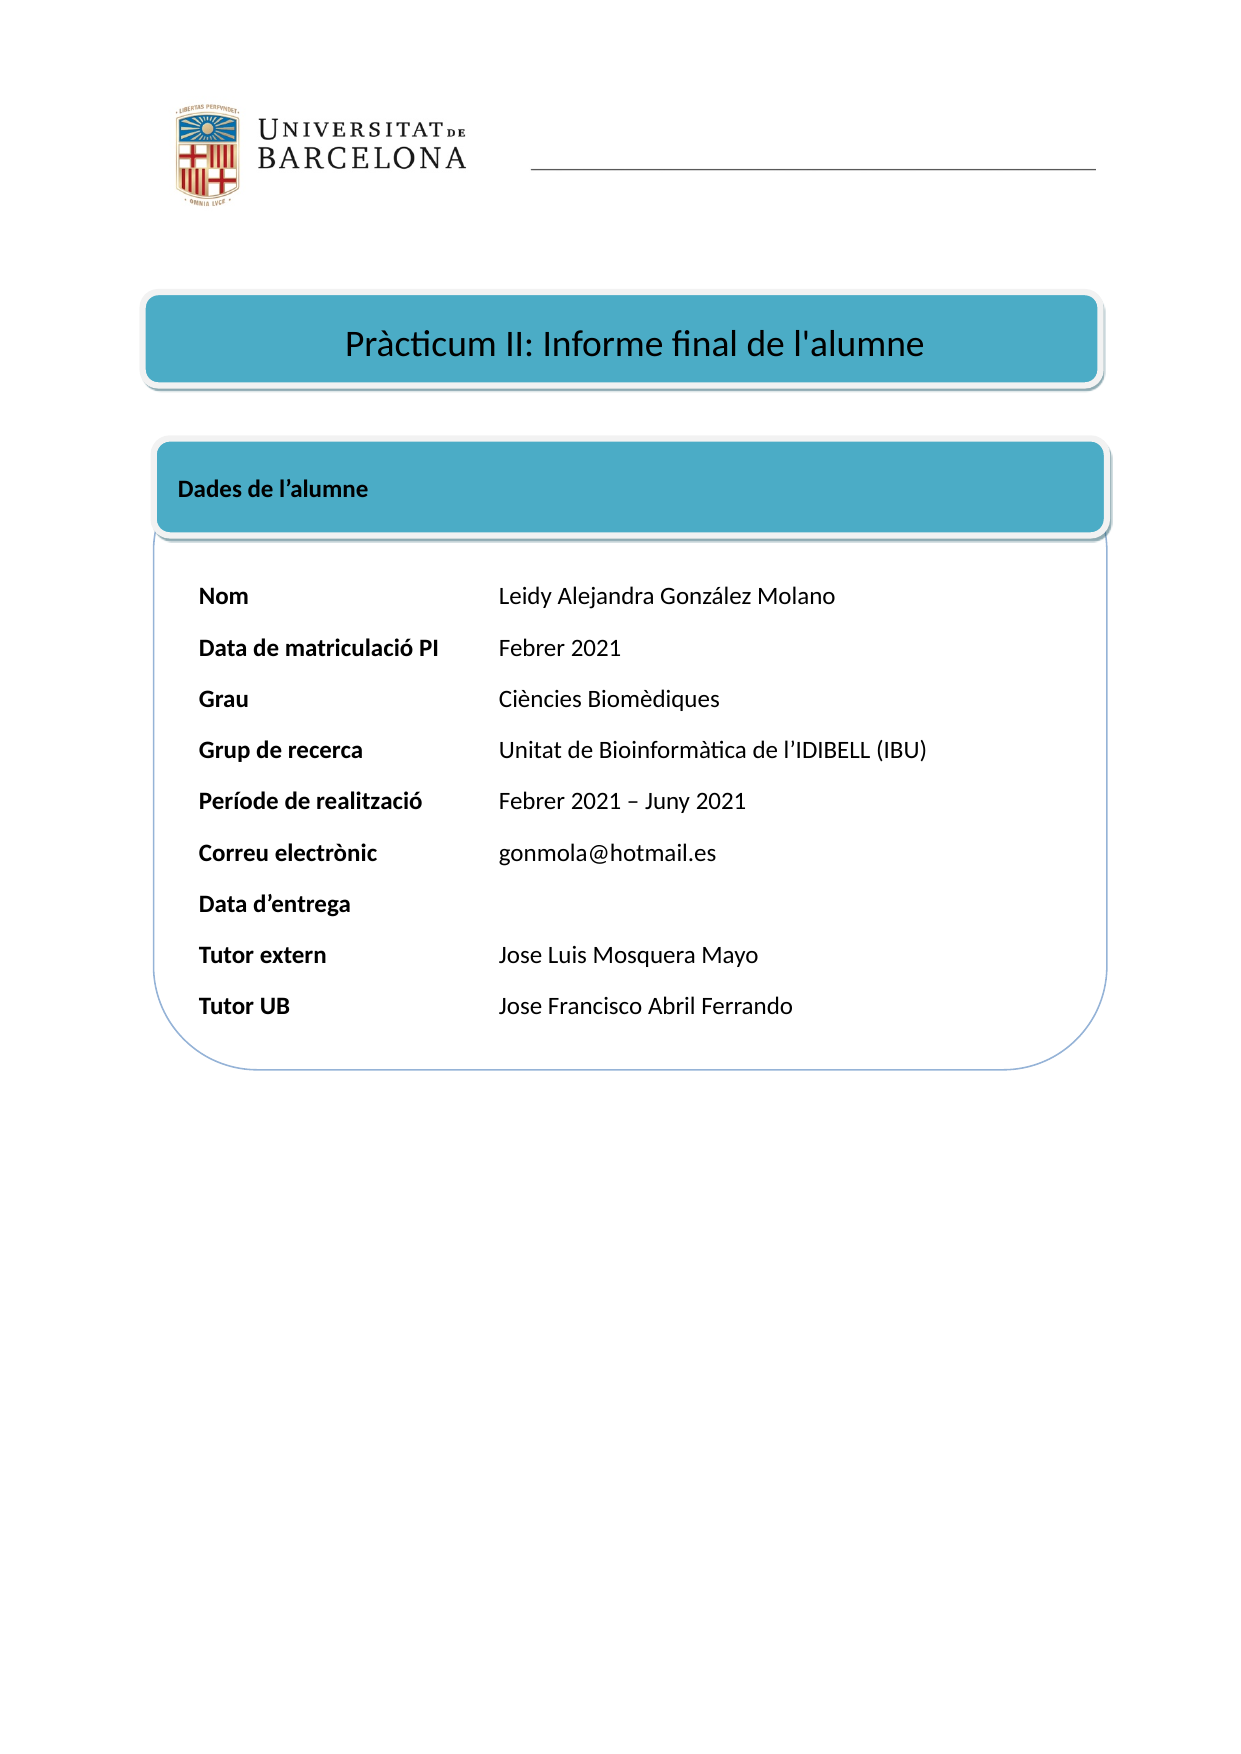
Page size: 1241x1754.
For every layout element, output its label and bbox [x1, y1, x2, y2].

picture [147, 74, 1096, 227]
